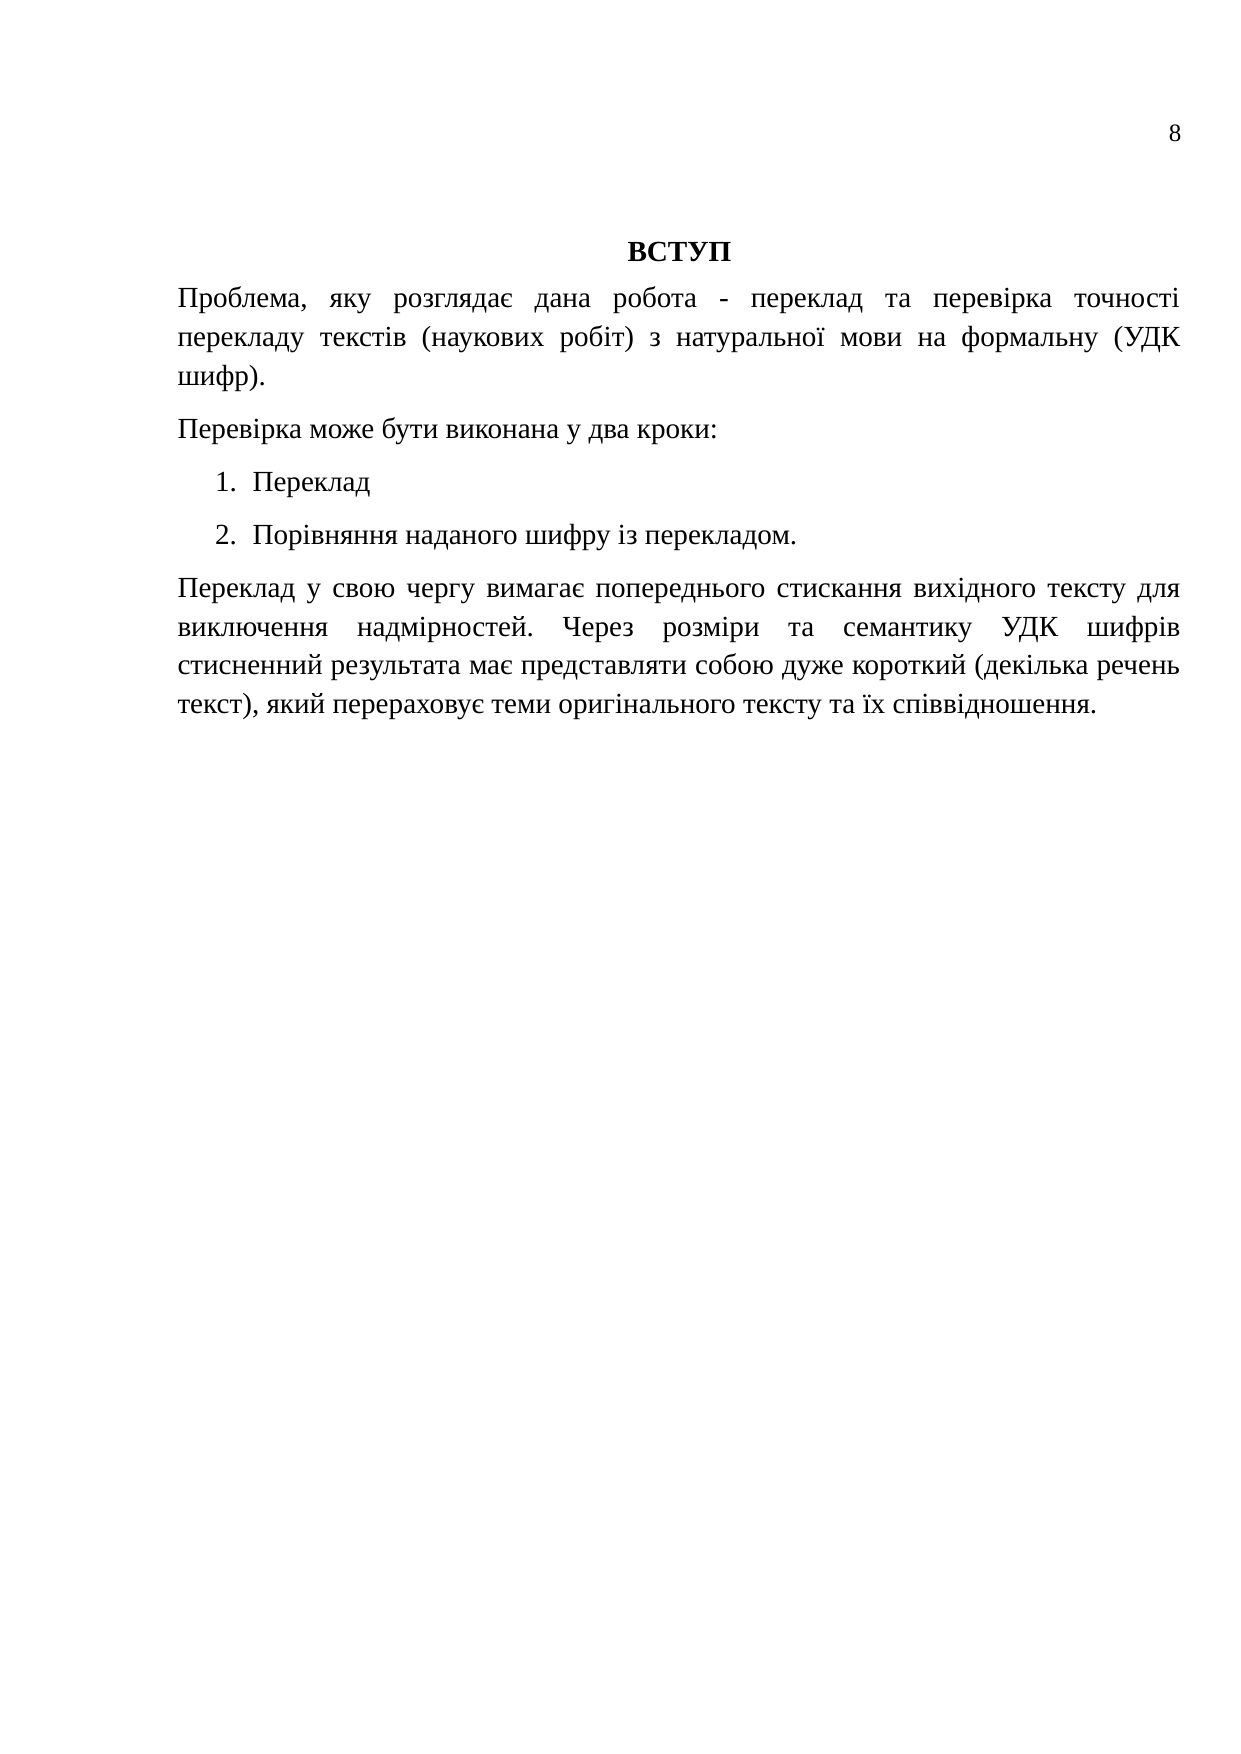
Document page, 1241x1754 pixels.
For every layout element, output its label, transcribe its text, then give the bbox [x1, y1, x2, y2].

text Перевірка може бути виконана у два кроки: [177, 411, 1181, 444]
list Порівняння наданого шифру із перекладом. [215, 517, 1181, 551]
subtitle ВСТУП [177, 234, 1181, 268]
text Переклад у свою чергу вимагає попереднього стискання вихідного тексту для виключення надмірностей. Через розміри та семантику УДК шифрів стисненний результата має представляти собою дуже короткий (декілька речень текст), який перераховує теми оригінального тексту та їх співвідношення. [177, 570, 1181, 719]
text Проблема, яку розглядає дана робота - переклад та перевірка точності перекладу текстів (наукових робіт) з натуральної мови на формальну (УДК шифр). [177, 281, 1181, 391]
list Переклад [215, 464, 1181, 497]
